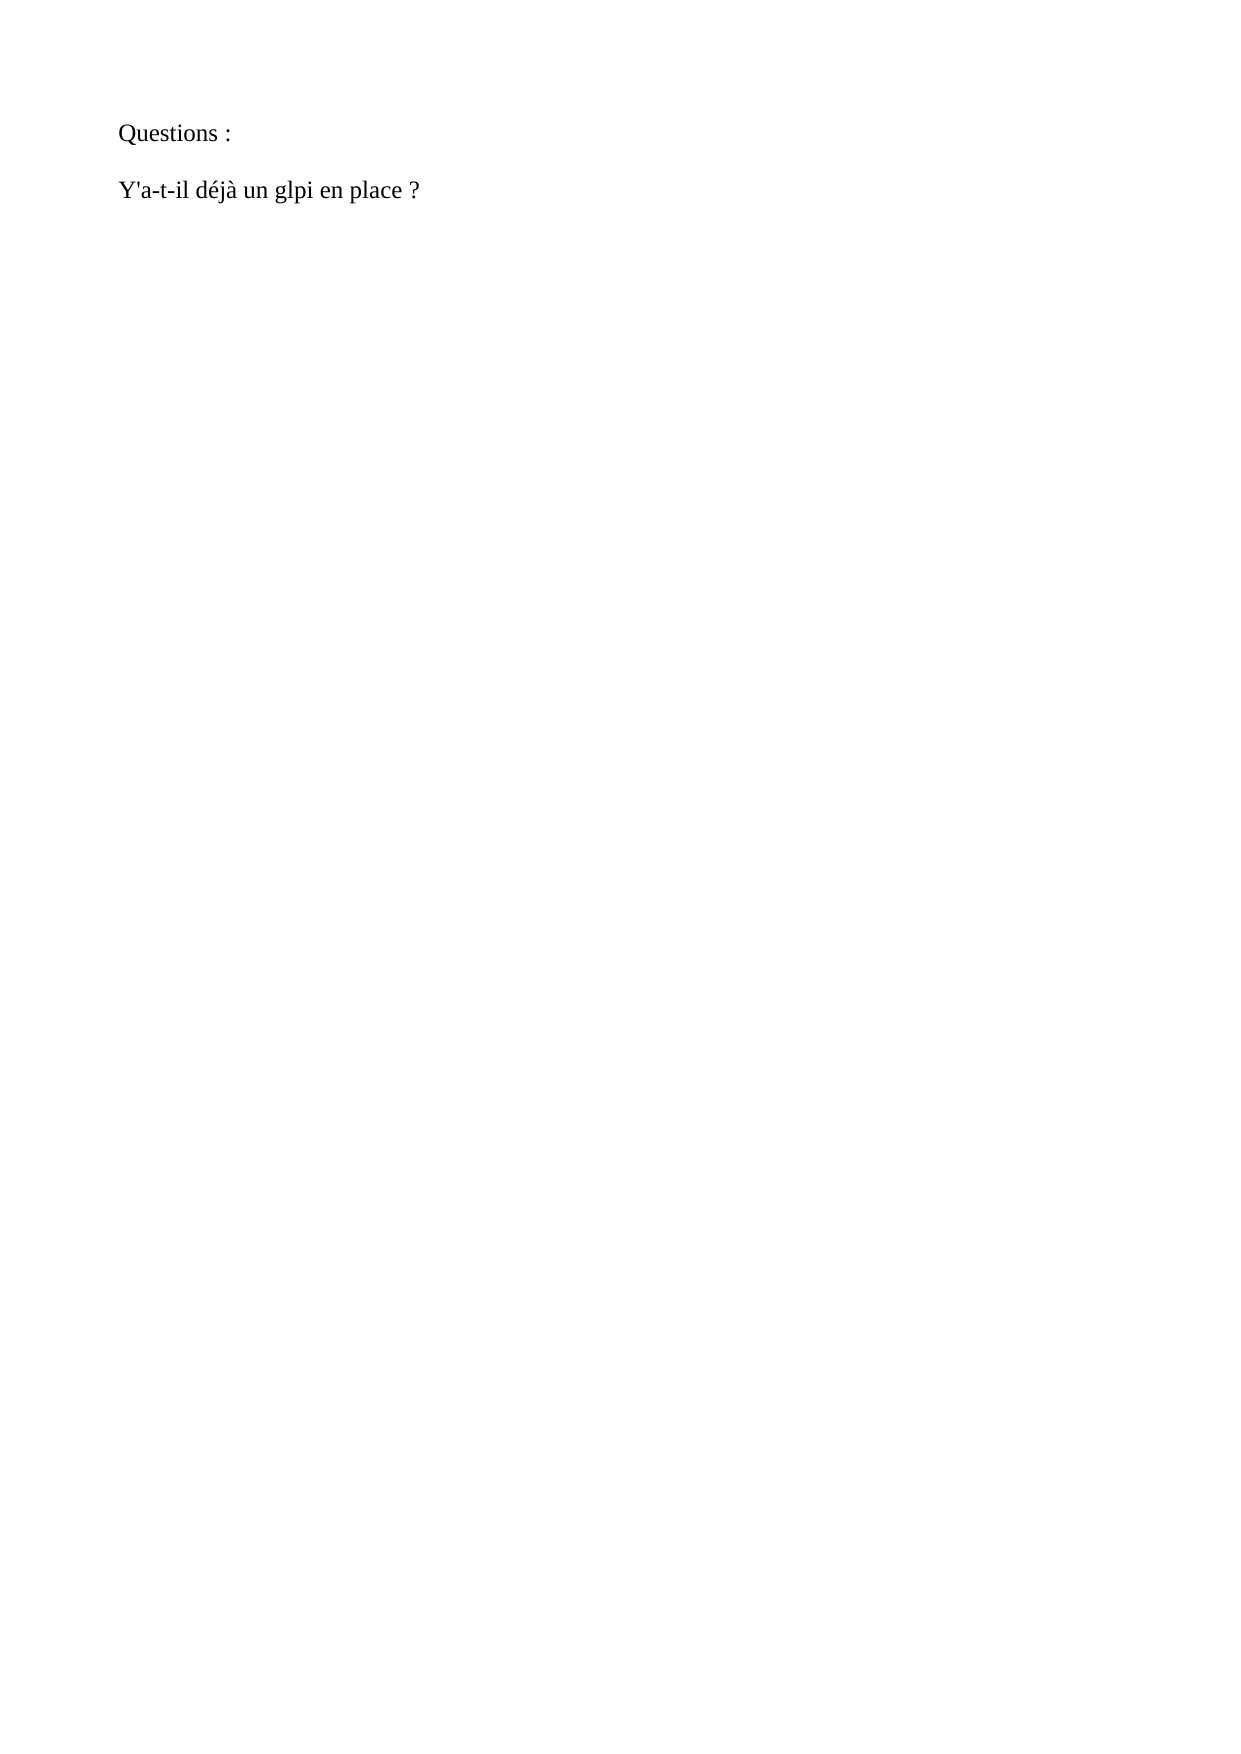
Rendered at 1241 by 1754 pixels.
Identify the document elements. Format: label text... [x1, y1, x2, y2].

text Y'a-t-il déjà un glpi en place ? [118, 176, 1122, 204]
text Questions : [118, 118, 1122, 147]
